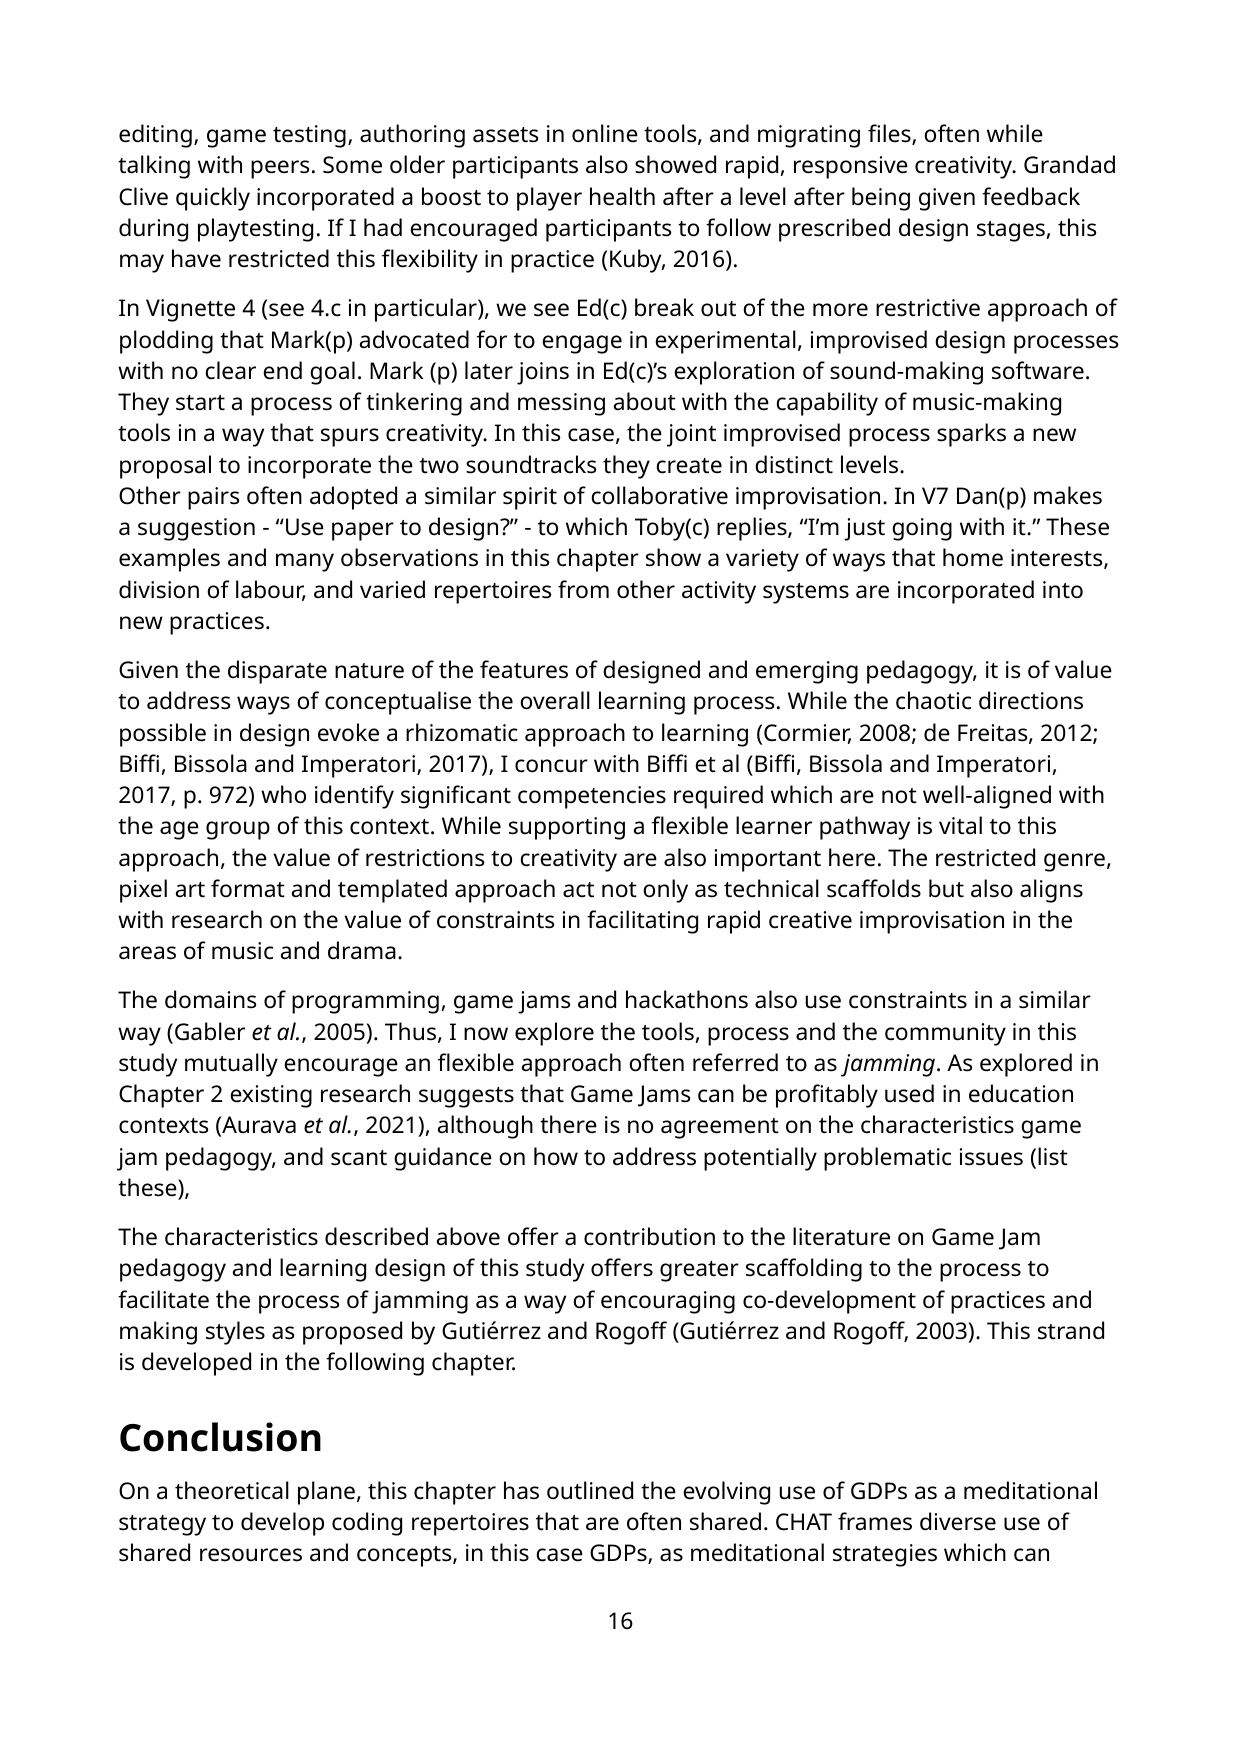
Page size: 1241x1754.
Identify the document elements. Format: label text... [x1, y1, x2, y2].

subtitle Conclusion [118, 1411, 1122, 1462]
text In Vignette 4 (see 4.c in particular), we see Ed(c) break out of the more restrictive approach of plodding that Mark(p) advocated for to engage in experimental, improvised design processes with no clear end goal. Mark (p) later joins in Ed(c)’s exploration of sound-making software. They start a process of tinkering and messing about with the capability of music-making tools in a way that spurs creativity. In this case, the joint improvised process sparks a new proposal to incorporate the two soundtracks they create in distinct levels. Other pairs often adopted a similar spirit of collaborative improvisation. In V7 Dan(p) makes a suggestion - “Use paper to design?” - to which Toby(c) replies, “I’m just going with it.” These examples and many observations in this chapter show a variety of ways that home interests, division of labour, and varied repertoires from other activity systems are incorporated into new practices. [118, 292, 1122, 636]
text On a theoretical plane, this chapter has outlined the evolving use of GDPs as a meditational strategy to develop coding repertoires that are often shared. CHAT frames diverse use of shared resources and concepts, in this case GDPs, as meditational strategies which can [118, 1475, 1122, 1568]
text editing, game testing, authoring assets in online tools, and migrating files, often while talking with peers. Some older participants also showed rapid, responsive creativity. Grandad Clive quickly incorporated a boost to player health after a level after being given feedback during playtesting. If I had encouraged participants to follow prescribed design stages, this may have restricted this flexibility in practice (Kuby, 2016). [118, 118, 1122, 274]
text The characteristics described above offer a contribution to the literature on Game Jam pedagogy and learning design of this study offers greater scaffolding to the process to facilitate the process of jamming as a way of encouraging co-development of practices and making styles as proposed by Gutiérrez and Rogoff (Gutiérrez and Rogoff, 2003). This strand is developed in the following chapter. [118, 1221, 1122, 1377]
text Given the disparate nature of the features of designed and emerging pedagogy, it is of value to address ways of conceptualise the overall learning process. While the chaotic directions possible in design evoke a rhizomatic approach to learning (Cormier, 2008; de Freitas, 2012; Biffi, Bissola and Imperatori, 2017), I concur with Biffi et al (Biffi, Bissola and Imperatori, 2017, p. 972) who identify significant competencies required which are not well-aligned with the age group of this context. While supporting a flexible learner pathway is vital to this approach, the value of restrictions to creativity are also important here. The restricted genre, pixel art format and templated approach act not only as technical scaffolds but also aligns with research on the value of constraints in facilitating rapid creative improvisation in the areas of music and drama. [118, 654, 1122, 966]
text The domains of programming, game jams and hackathons also use constraints in a similar way (Gabler et al., 2005). Thus, I now explore the tools, process and the community in this study mutually encourage an flexible approach often referred to as jamming. As explored in Chapter 2 existing research suggests that Game Jams can be profitably used in education contexts (Aurava et al., 2021), although there is no agreement on the characteristics game jam pedagogy, and scant guidance on how to address potentially problematic issues (list these), [118, 984, 1122, 1203]
